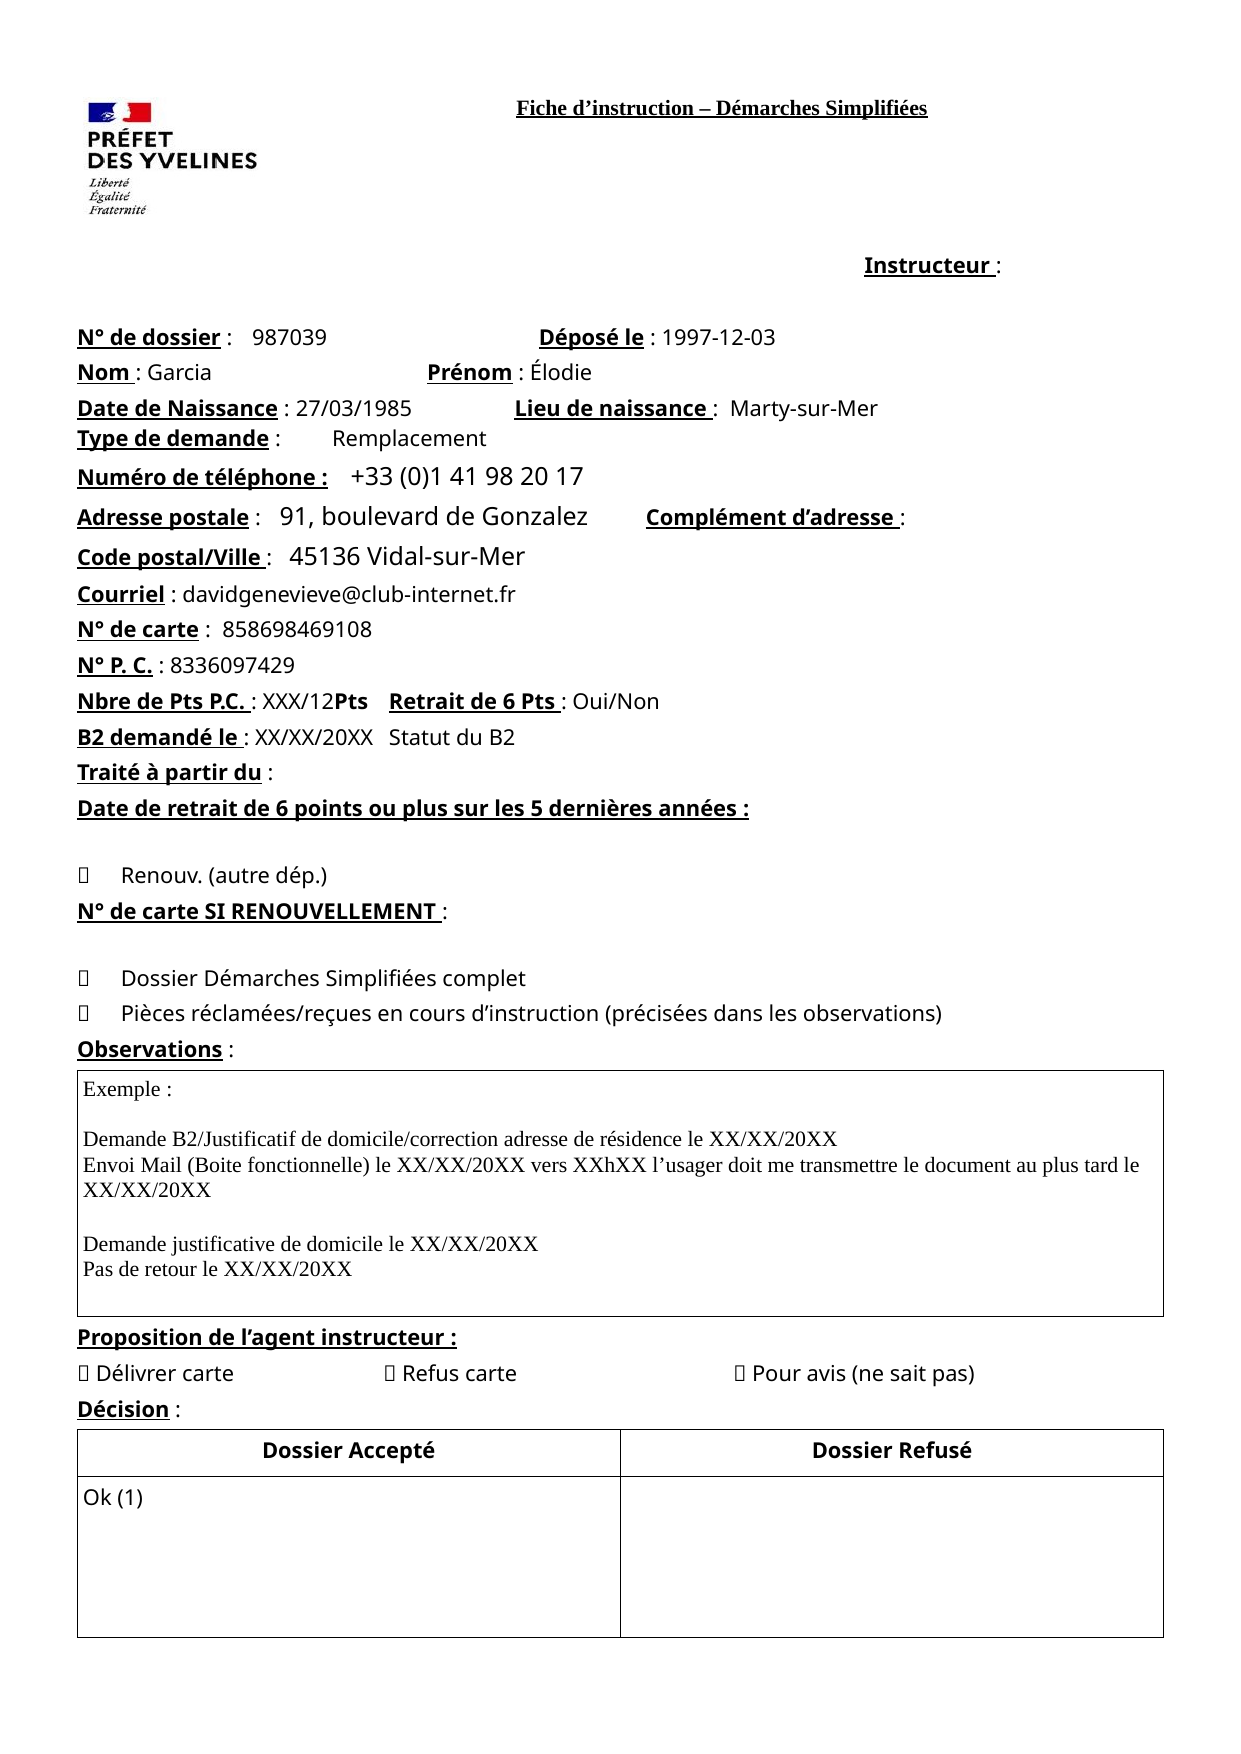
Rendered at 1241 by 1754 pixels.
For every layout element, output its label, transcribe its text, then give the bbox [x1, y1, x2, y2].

text  Pièces réclamées/reçues en cours d’instruction (précisées dans les observations) [77, 998, 1163, 1028]
text Observations : [77, 1034, 1163, 1064]
text  Dossier Démarches Simplifiées complet [77, 962, 1163, 992]
text Numéro de téléphone : +33 (0)1 41 98 20 17 [77, 459, 1163, 493]
text N° de dossier : 987039 Déposé le : 1997-12-03 [77, 322, 1163, 351]
text Date de retrait de 6 points ou plus sur les 5 dernières années : [77, 793, 1163, 823]
text Courriel : davidgenevieve@club-internet.fr [77, 579, 1163, 608]
table_header Exemple : Demande B2/Justificatif de domicile/correction adresse de résidence le XX/XX/20XX Envoi Mail (Boite fonctionnelle) le XX/XX/20XX vers XXhXX l’usager doit me transmettre le document au plus tard le XX/XX/20XX Demande justificative de domicile le XX/XX/20XX Pas de retour le XX/XX/20XX [78, 1071, 1163, 1316]
text B2 demandé le : XX/XX/20XX Statut du B2 [77, 722, 1163, 751]
text Code postal/Ville : 45136 Vidal-sur-Mer [77, 539, 1163, 573]
text Nom : Garcia Prénom : Élodie [77, 357, 1163, 387]
text Décision : [77, 1393, 1163, 1423]
text N° P. C. : 8336097429 [77, 650, 1163, 680]
text Proposition de l’agent instructeur : [77, 1322, 1163, 1352]
text Instructeur : [821, 250, 1163, 280]
picture [82, 97, 262, 218]
text Traité à partir du : [77, 757, 1163, 787]
text Adresse postale : 91, boulevard de Gonzalez Complément d’adresse : [77, 499, 1163, 533]
table_header Dossier Accepté [78, 1430, 620, 1476]
text Nbre de Pts P.C. : XXX/12Pts Retrait de 6 Pts : Oui/Non [77, 686, 1163, 716]
text  Renouv. (autre dép.) [77, 860, 1163, 890]
table_cell [621, 1477, 1163, 1637]
text N° de carte SI RENOUVELLEMENT : [77, 896, 1163, 925]
table_cell Ok (1) [78, 1477, 620, 1637]
text Fiche d’instruction – Démarches Simplifiées [77, 94, 1163, 120]
text  Délivrer carte  Refus carte  Pour avis (ne sait pas) [77, 1358, 1163, 1388]
text Date de Naissance : 27/03/1985 Lieu de naissance : Marty-sur-Mer Type de demande : Remplacement [77, 393, 1163, 453]
table_header Dossier Refusé [621, 1430, 1163, 1476]
text N° de carte : 858698469108 [77, 614, 1163, 644]
